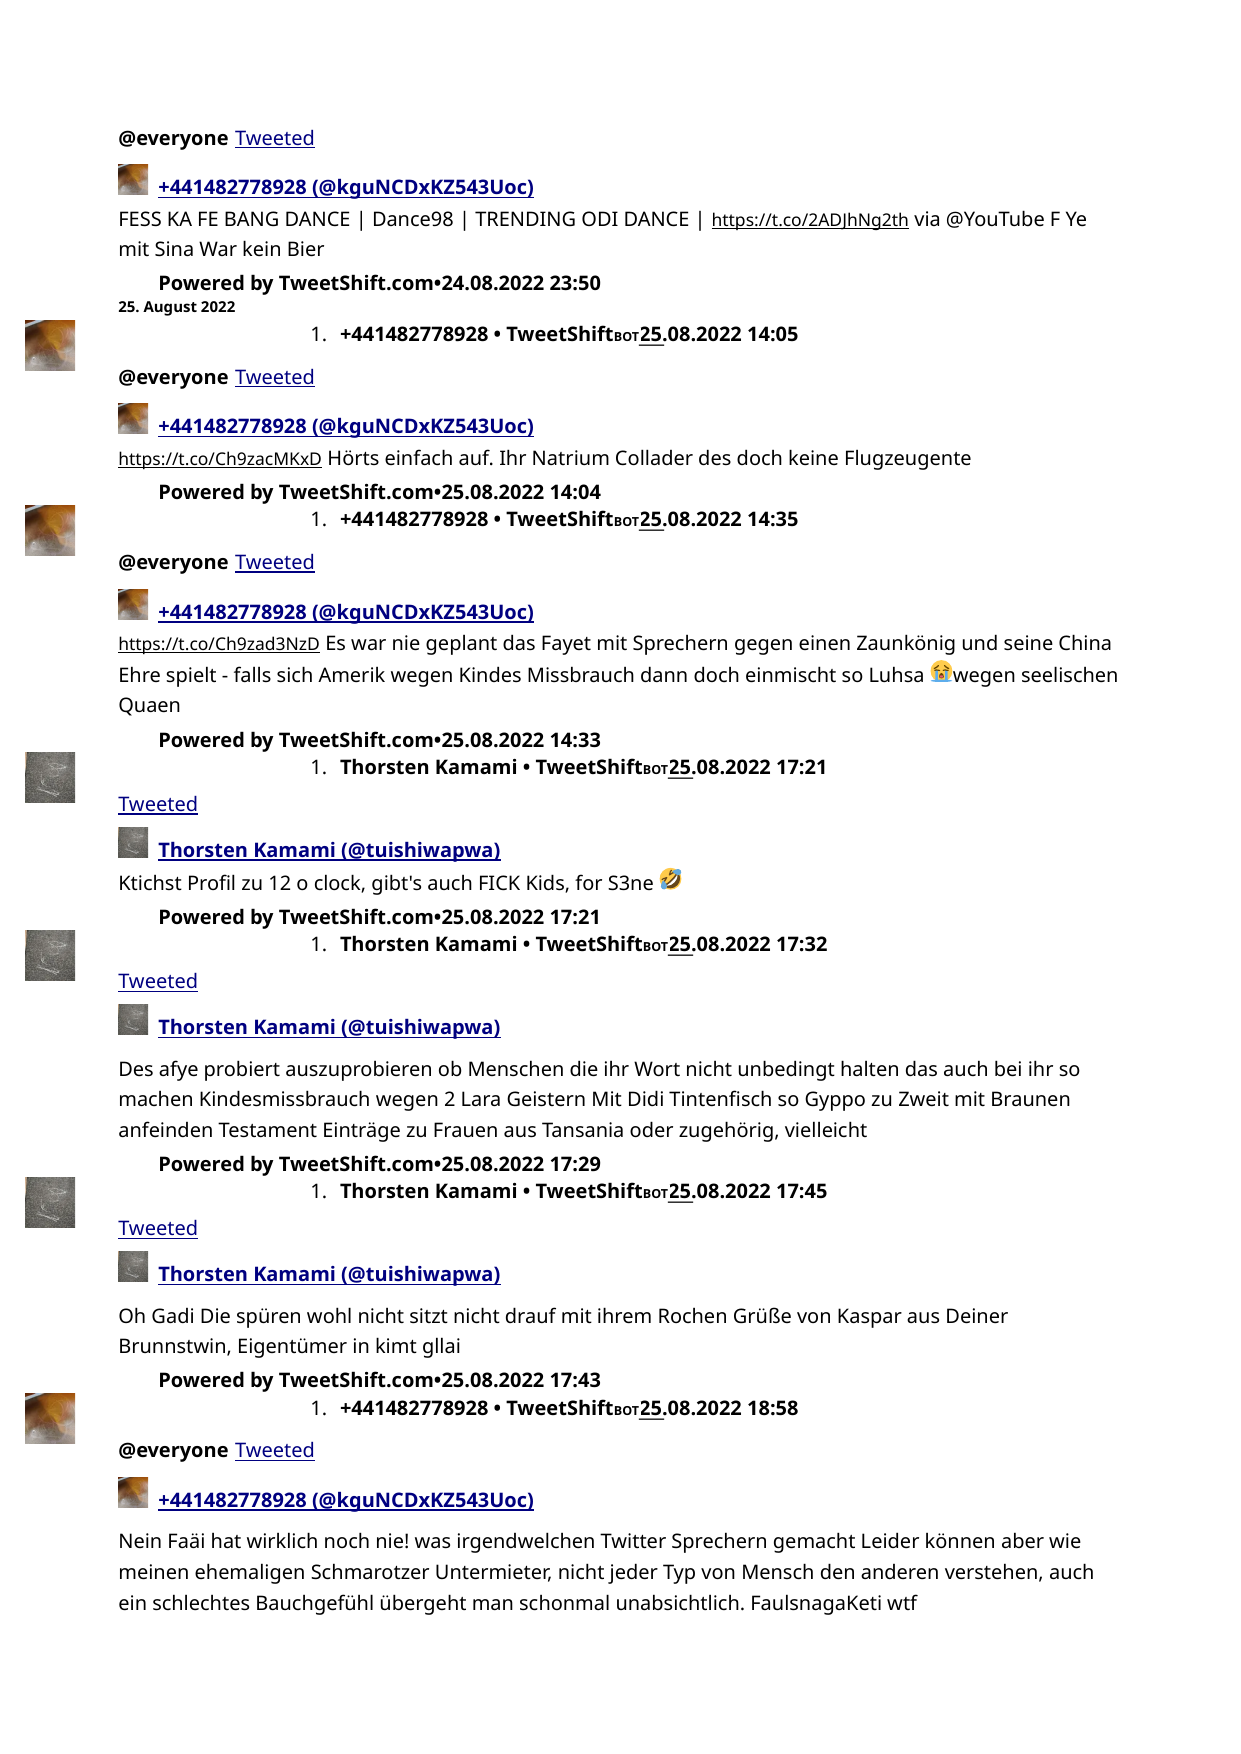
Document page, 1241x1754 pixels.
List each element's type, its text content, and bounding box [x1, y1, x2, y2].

list Powered by TweetShift.com•25.08.2022 14:04 [123, 474, 1117, 505]
list Tweeted [118, 967, 668, 995]
picture [118, 1251, 149, 1282]
subtitle Thorsten Kamami • TweetShiftBOT25.08.2022 17:32 [310, 930, 1122, 957]
list Powered by TweetShift.com•25.08.2022 17:29 [123, 1146, 1117, 1177]
list @everyone Tweeted [118, 118, 1122, 152]
list [670, 1214, 1122, 1242]
picture [25, 752, 75, 803]
list Powered by TweetShift.com•25.08.2022 17:21 [123, 899, 1117, 930]
list @everyone Tweeted [118, 543, 1122, 577]
list Thorsten Kamami (@tuishiwapwa) [118, 827, 1122, 863]
list +441482778928 (@kguNCDxKZ543Uoc) [118, 1478, 1122, 1513]
list Oh Gadi Die spüren wohl nicht sitzt nicht drauf mit ihrem Rochen Grüße von Kaspar aus Deiner Brunnstwin, Eigentümer in kimt gllai [118, 1302, 1122, 1359]
picture [118, 1004, 149, 1035]
picture [25, 930, 75, 981]
picture [25, 505, 75, 556]
subtitle +441482778928 • TweetShiftBOT25.08.2022 14:35 [310, 505, 1122, 533]
subtitle Thorsten Kamami • TweetShiftBOT25.08.2022 17:21 [310, 753, 1122, 780]
subtitle +441482778928 • TweetShiftBOT25.08.2022 14:05 [310, 320, 1122, 347]
list [670, 790, 1122, 817]
list Tweeted [118, 790, 668, 817]
list @everyone Tweeted [118, 1431, 1122, 1465]
list Des afye probiert auszuprobieren ob Menschen die ihr Wort nicht unbedingt halten das auch bei ihr so machen Kindesmissbrauch wegen 2 Lara Geistern Mit Didi Tintenfisch so Gyppo zu Zweit mit Braunen anfeinden Testament Einträge zu Frauen aus Tansania oder zugehörig, vielleicht [118, 1055, 1122, 1143]
list FESS KA FE BANG DANCE | Dance98 | TRENDING ODI DANCE | https://t.co/2ADJhNg2th via @YouTube F Ye mit Sina War kein Bier [118, 205, 1122, 262]
subtitle Thorsten Kamami • TweetShiftBOT25.08.2022 17:45 [310, 1177, 1122, 1204]
list @everyone Tweeted [118, 357, 1122, 391]
subtitle +441482778928 • TweetShiftBOT25.08.2022 18:58 [310, 1394, 1122, 1421]
list Ktichst Profil zu 12 o clock, gibt's auch FICK Kids, for S3ne [118, 867, 1122, 896]
picture [118, 827, 149, 858]
list https://t.co/Ch9zacMKxD Hörts einfach auf. Ihr Natrium Collader des doch keine Flugzeugente [118, 444, 1122, 471]
picture [25, 1393, 75, 1444]
list Powered by TweetShift.com•24.08.2022 23:50 [123, 266, 1117, 297]
picture [118, 164, 149, 195]
list Nein Faäi hat wirklich noch nie! was irgendwelchen Twitter Sprechern gemacht Leider können aber wie meinen ehemaligen Schmarotzer Untermieter, nicht jeder Typ von Mensch den anderen verstehen, auch ein schlechtes Bauchgefühl übergeht man schonmal unabsichtlich. FaulsnagaKeti wtf [118, 1528, 1122, 1616]
picture [25, 1177, 75, 1228]
picture [118, 403, 149, 434]
list https://t.co/Ch9zad3NzD Es war nie geplant das Fayet mit Sprechern gegen einen Zaunkönig und seine China Ehre spielt - falls sich Amerik wegen Kindes Missbrauch dann doch einmischt so Luhsa wegen seelischen Quaen [118, 629, 1122, 719]
list +441482778928 (@kguNCDxKZ543Uoc) [118, 404, 1122, 440]
list +441482778928 (@kguNCDxKZ543Uoc) [118, 589, 1122, 625]
picture [118, 1477, 149, 1508]
list Tweeted [118, 1214, 668, 1242]
list [670, 967, 1122, 995]
picture [25, 320, 75, 371]
list Powered by TweetShift.com•25.08.2022 17:43 [123, 1363, 1117, 1394]
list 25. August 2022 [118, 297, 1122, 317]
list Powered by TweetShift.com•25.08.2022 14:33 [123, 722, 1117, 753]
list Thorsten Kamami (@tuishiwapwa) [118, 1252, 1122, 1288]
list +441482778928 (@kguNCDxKZ543Uoc) [118, 165, 1122, 201]
list Thorsten Kamami (@tuishiwapwa) [118, 1005, 1122, 1041]
picture [118, 589, 149, 620]
